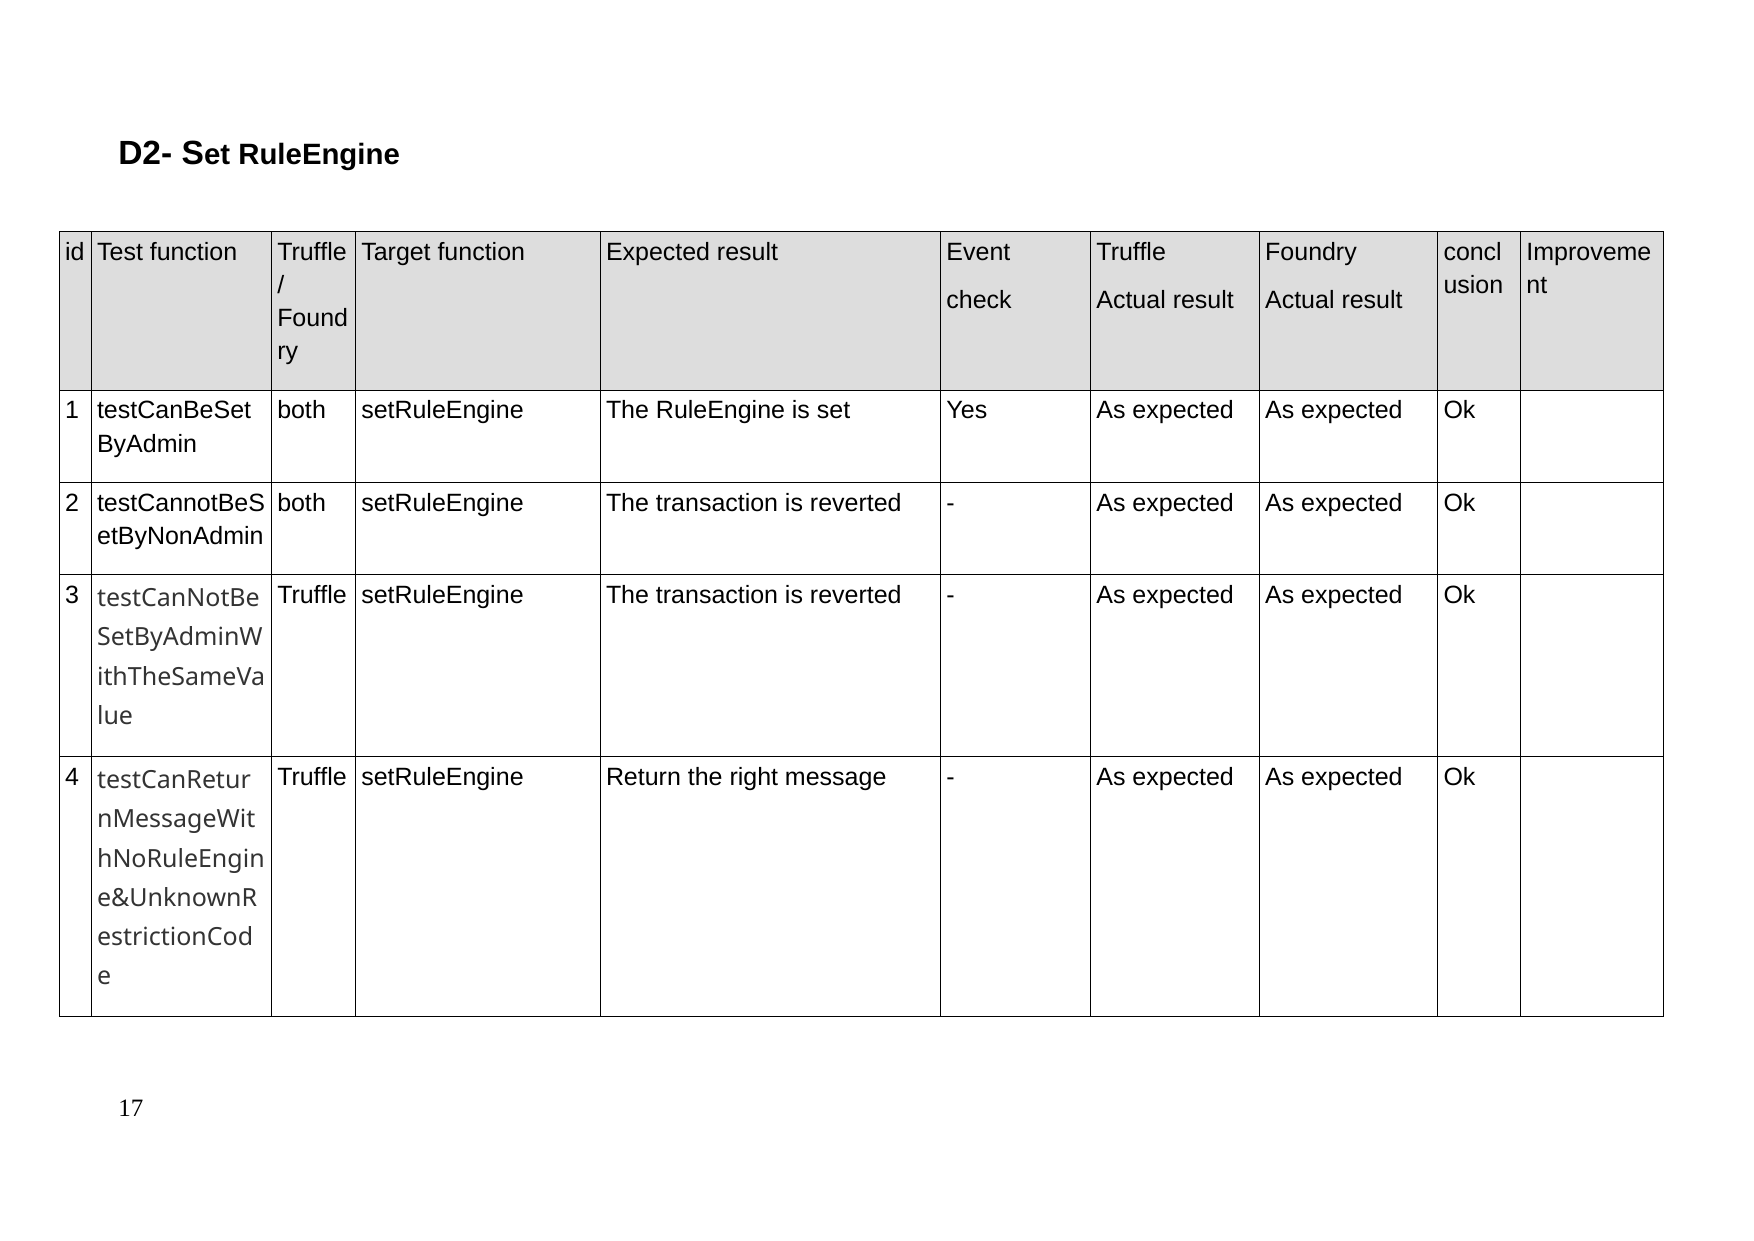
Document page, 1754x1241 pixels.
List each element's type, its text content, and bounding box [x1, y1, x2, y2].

table_cell testCanReturnMessageWithNoRuleEngine&UnknownRestrictionCode [92, 757, 271, 1016]
table_header Event check [941, 232, 1090, 390]
table_cell both [272, 391, 355, 482]
table_header Truffle Actual result [1091, 232, 1259, 390]
table_cell testCanBeSetByAdmin [92, 391, 271, 482]
table_cell Return the right message [601, 757, 940, 1016]
table_cell Ok [1438, 483, 1520, 574]
table_cell Ok [1438, 391, 1520, 482]
table_cell [1521, 757, 1663, 1016]
table_header Expected result [601, 232, 940, 390]
table_cell both [272, 483, 355, 574]
table_header Foundry Actual result [1260, 232, 1437, 390]
table_cell setRuleEngine [356, 757, 600, 1016]
table_cell As expected [1260, 483, 1437, 574]
table_header conclusion [1438, 232, 1520, 390]
table_cell [1521, 575, 1663, 756]
table_cell As expected [1260, 575, 1437, 756]
table_cell - [941, 575, 1090, 756]
table_cell Yes [941, 391, 1090, 482]
table_header Target function [356, 232, 600, 390]
subtitle D2- Set RuleEngine [118, 133, 1636, 171]
table_header Truffle / Foundry [272, 232, 355, 390]
table_cell - [941, 483, 1090, 574]
table_cell [1521, 391, 1663, 482]
table_cell setRuleEngine [356, 483, 600, 574]
table_header Test function [92, 232, 271, 390]
table_cell The transaction is reverted [601, 483, 940, 574]
table_cell Truffle [272, 757, 355, 1016]
table_header id [60, 232, 91, 390]
table_cell [1521, 483, 1663, 574]
table_cell 4 [60, 757, 91, 1016]
table_cell As expected [1260, 757, 1437, 1016]
table_cell Ok [1438, 575, 1520, 756]
table_cell setRuleEngine [356, 575, 600, 756]
table_cell Ok [1438, 757, 1520, 1016]
table_cell setRuleEngine [356, 391, 600, 482]
table_cell As expected [1091, 391, 1259, 482]
table_cell Truffle [272, 575, 355, 756]
table_cell testCannotBeSetByNonAdmin [92, 483, 271, 574]
table_cell - [941, 757, 1090, 1016]
table_cell 1 [60, 391, 91, 482]
table_cell As expected [1091, 483, 1259, 574]
table_header Improvement [1521, 232, 1663, 390]
table_cell As expected [1260, 391, 1437, 482]
table_cell 2 [60, 483, 91, 574]
table_cell The RuleEngine is set [601, 391, 940, 482]
table_cell The transaction is reverted [601, 575, 940, 756]
table_cell testCanNotBeSetByAdminWithTheSameValue [92, 575, 271, 756]
table_cell As expected [1091, 575, 1259, 756]
table_cell 3 [60, 575, 91, 756]
table_cell As expected [1091, 757, 1259, 1016]
